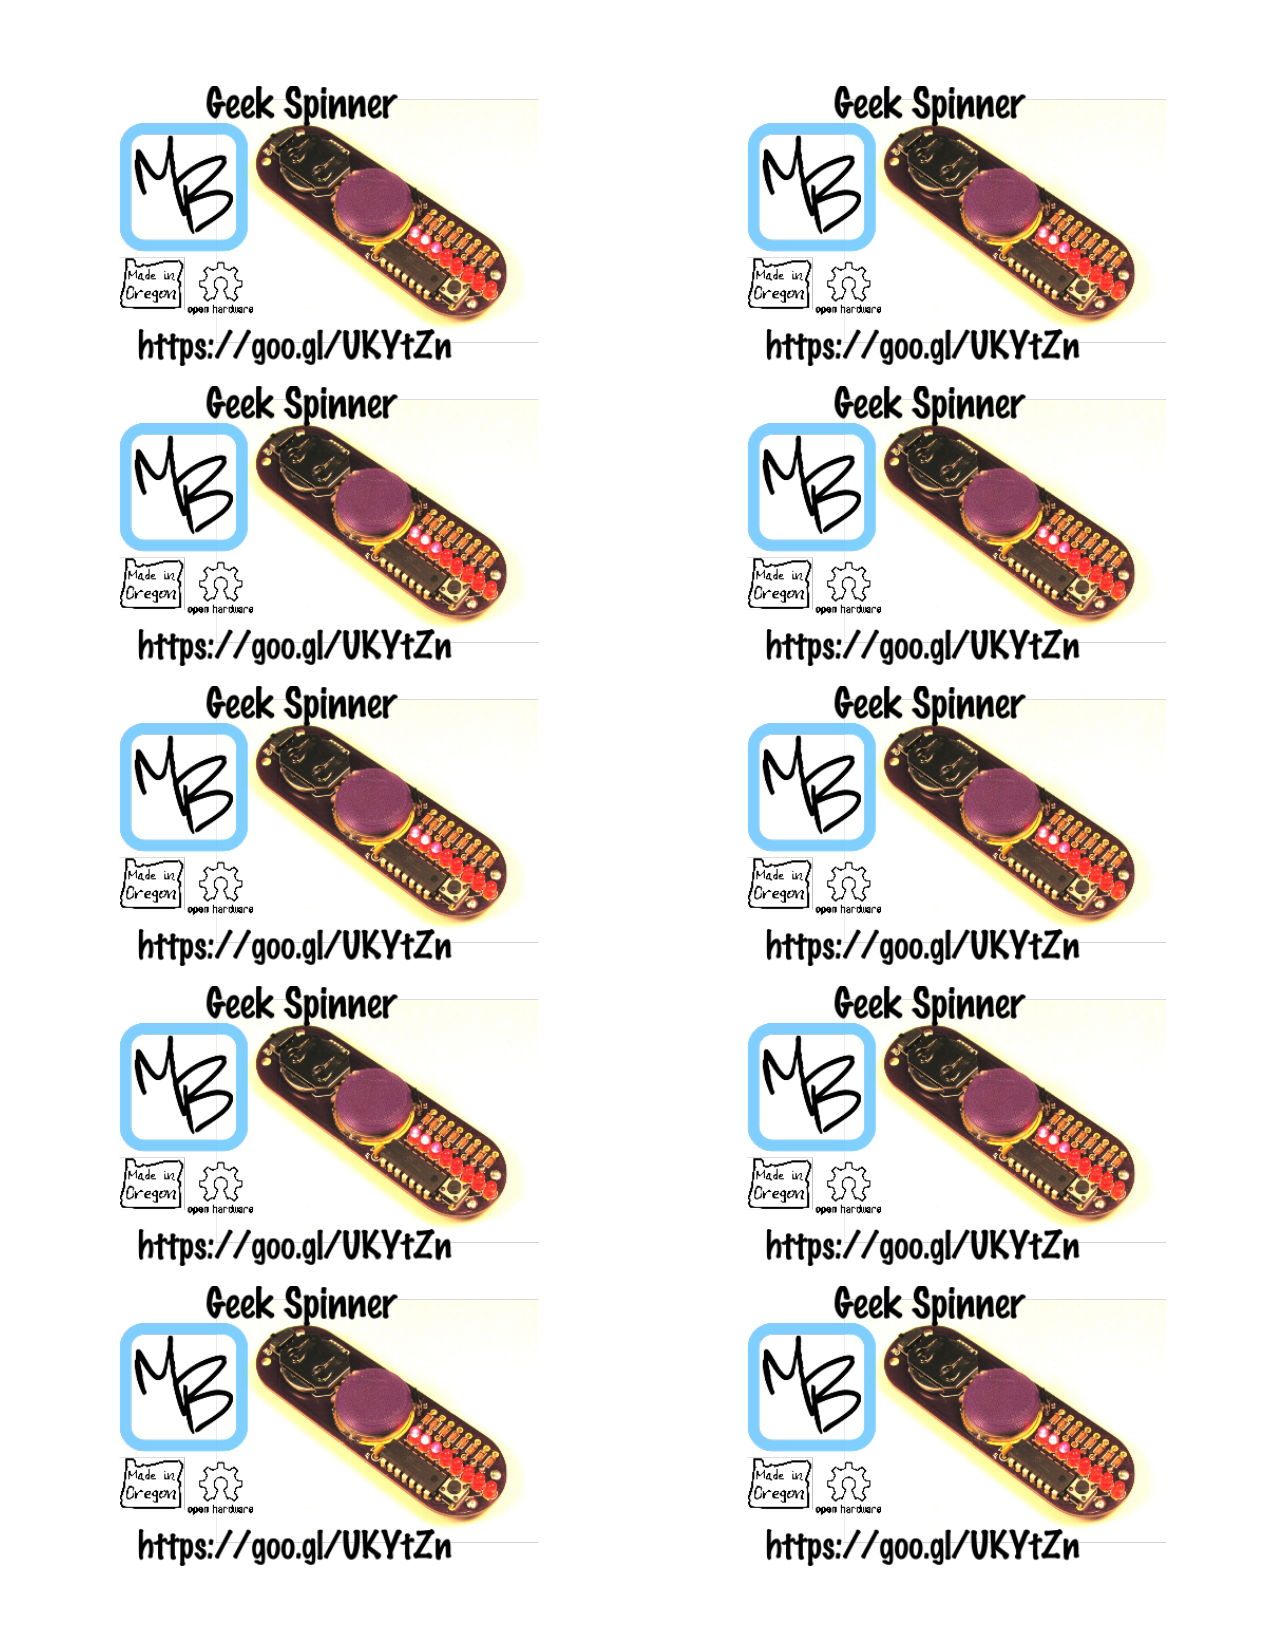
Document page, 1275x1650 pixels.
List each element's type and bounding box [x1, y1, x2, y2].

picture [747, 386, 1167, 666]
table_cell [646, 1275, 1257, 1575]
picture [119, 986, 539, 1266]
picture [119, 1286, 539, 1566]
picture [747, 1286, 1167, 1566]
table_cell [646, 675, 1257, 975]
table_cell [19, 975, 618, 1275]
table_header [646, 75, 1257, 375]
picture [119, 86, 539, 366]
table_header [618, 75, 646, 1575]
picture [747, 686, 1167, 966]
table_cell [646, 375, 1257, 675]
table_cell [646, 975, 1257, 1275]
picture [119, 386, 539, 666]
picture [747, 86, 1167, 366]
table_cell [19, 1275, 618, 1575]
table_cell [19, 375, 618, 675]
picture [119, 686, 539, 966]
table_header [19, 75, 618, 375]
table_cell [19, 675, 618, 975]
picture [747, 986, 1167, 1266]
